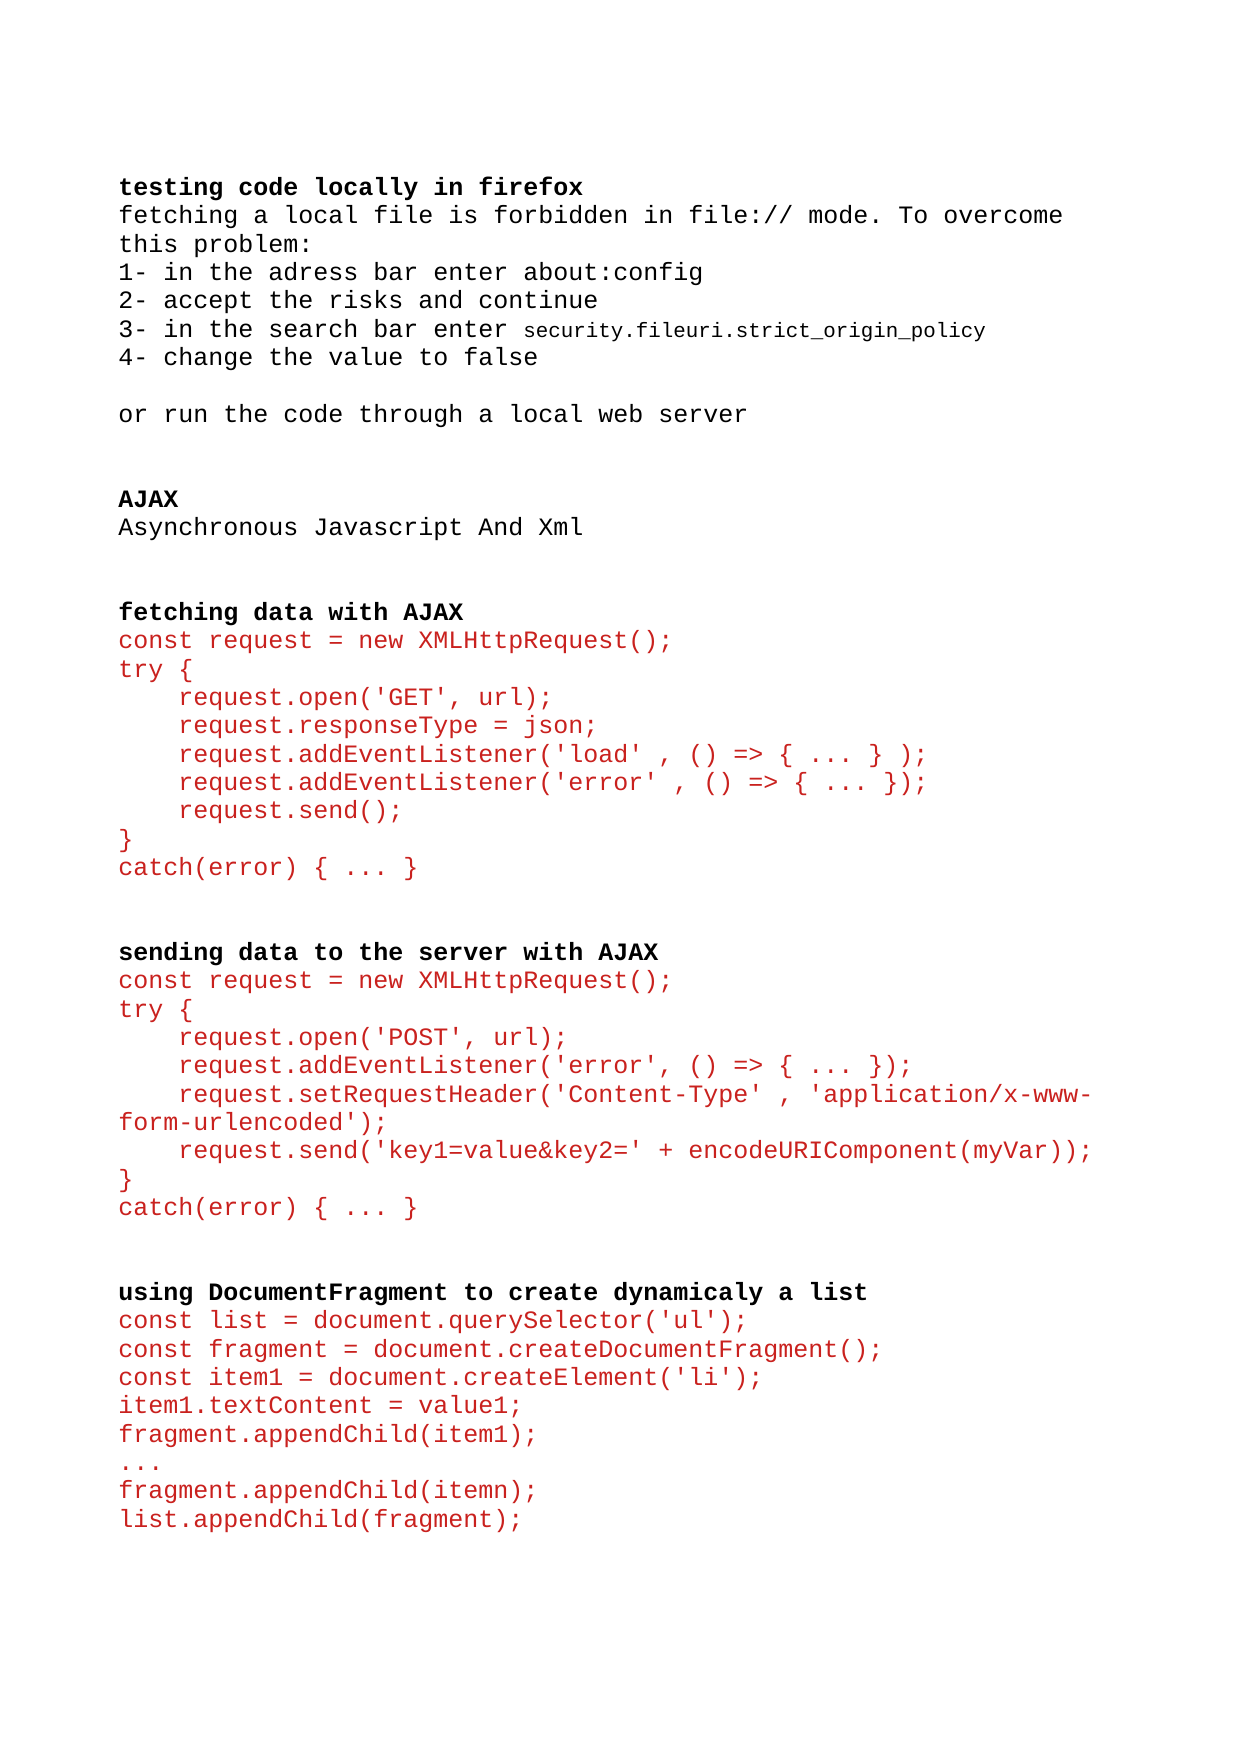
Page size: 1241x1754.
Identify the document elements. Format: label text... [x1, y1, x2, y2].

text AJAX [118, 486, 1122, 515]
text request.setRequestHeader('Content-Type' , 'application/x-www-form-urlencoded'); [118, 1081, 1122, 1138]
text catch(error) { ... } [118, 855, 1122, 883]
text request.responseType = json; [118, 713, 1122, 741]
text 2- accept the risks and continue [118, 288, 1122, 316]
text const request = new XMLHttpRequest(); [118, 628, 1122, 656]
text request.open('POST', url); [118, 1025, 1122, 1053]
text const list = document.querySelector('ul'); [118, 1308, 1122, 1336]
text 1- in the adress bar enter about:config [118, 260, 1122, 288]
text catch(error) { ... } [118, 1195, 1122, 1223]
text const item1 = document.createElement('li'); [118, 1365, 1122, 1393]
text fragment.appendChild(itemn); [118, 1478, 1122, 1506]
text Asynchronous Javascript And Xml [118, 515, 1122, 543]
text fetching a local file is forbidden in file:// mode. To overcome this problem: [118, 203, 1122, 260]
text fragment.appendChild(item1); [118, 1421, 1122, 1450]
text } [118, 826, 1122, 855]
text testing code locally in firefox [118, 175, 1122, 203]
text 3- in the search bar enter security.fileuri.strict_origin_policy [118, 316, 1122, 345]
text request.addEventListener('load' , () => { ... } ); [118, 741, 1122, 770]
text try { [118, 656, 1122, 685]
text request.addEventListener('error', () => { ... }); [118, 1053, 1122, 1081]
text request.addEventListener('error' , () => { ... }); [118, 770, 1122, 798]
text request.send('key1=value&key2=' + encodeURIComponent(myVar)); [118, 1138, 1122, 1166]
text item1.textContent = value1; [118, 1393, 1122, 1421]
text 4- change the value to false [118, 345, 1122, 373]
text ... [118, 1450, 1122, 1478]
text sending data to the server with AJAX [118, 940, 1122, 968]
text const fragment = document.createDocumentFragment(); [118, 1336, 1122, 1365]
text using DocumentFragment to create dynamicaly a list [118, 1280, 1122, 1308]
text request.open('GET', url); [118, 685, 1122, 713]
text } [118, 1166, 1122, 1195]
text request.send(); [118, 798, 1122, 826]
text const request = new XMLHttpRequest(); [118, 968, 1122, 996]
text or run the code through a local web server [118, 401, 1122, 430]
text fetching data with AJAX [118, 600, 1122, 628]
text list.appendChild(fragment); [118, 1506, 1122, 1535]
text try { [118, 996, 1122, 1025]
